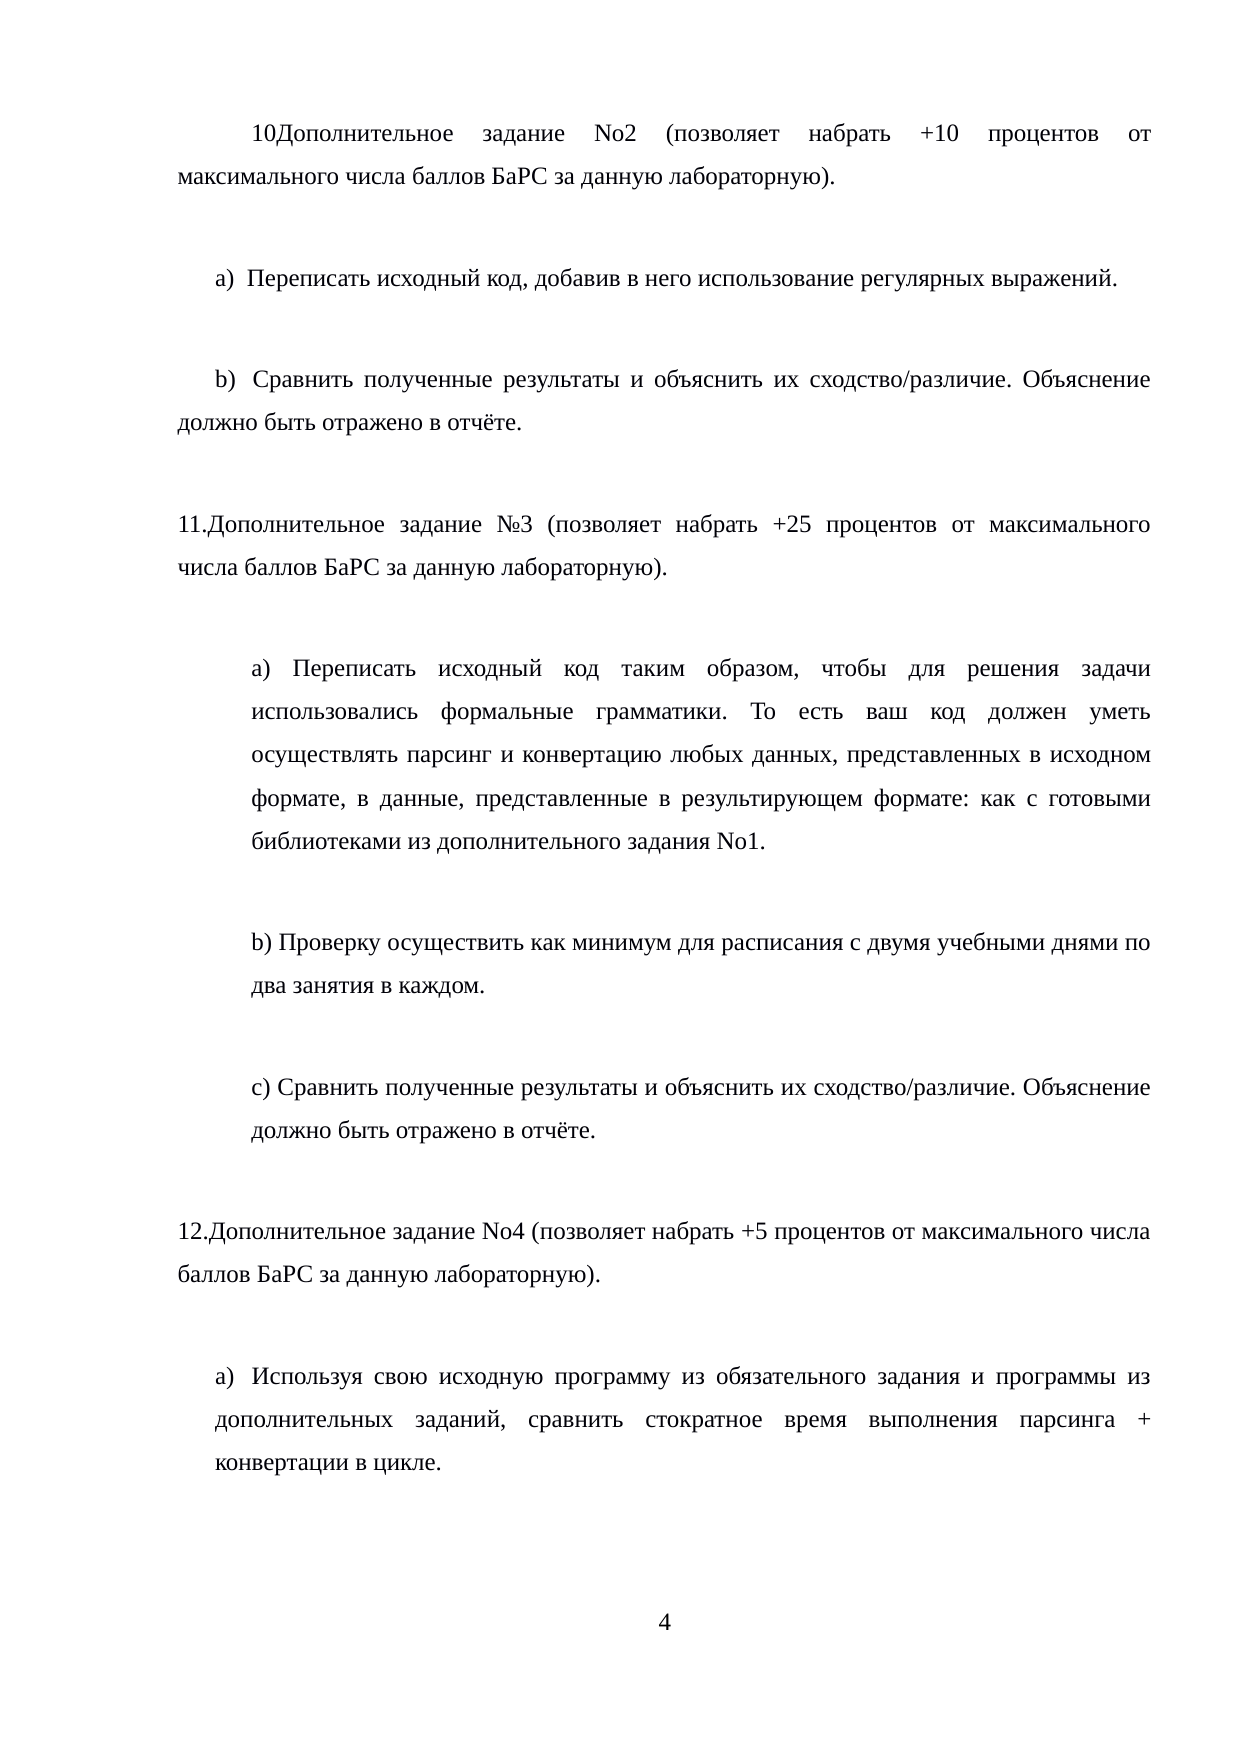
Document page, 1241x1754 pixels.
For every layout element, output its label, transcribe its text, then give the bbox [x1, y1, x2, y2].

text b) Сравнить полученные результаты и объяснить их сходство/различие. Объяснение должно быть отражено в отчёте. [177, 364, 1152, 436]
text a) Используя свою исходную программу из обязательного задания и программы из дополнительных заданий, сравнить стократное время выполнения парсинга + конвертации в цикле. [215, 1361, 1152, 1476]
text 12.Дополнительное задание No4 (позволяет набрать +5 процентов от максимального числа баллов БаРС за данную лабораторную). [177, 1216, 1152, 1288]
text 10Дополнительное задание No2 (позволяет набрать +10 процентов от максимального числа баллов БаРС за данную лабораторную). [177, 118, 1152, 190]
text a) Переписать исходный код, добавив в него использование регулярных выражений. [177, 263, 1152, 291]
text b) Проверку осуществить как минимум для расписания с двумя учебными днями по два занятия в каждом. [251, 927, 1152, 999]
text с) Сравнить полученные результаты и объяснить их сходство/различие. Объяснение должно быть отражено в отчёте. [251, 1072, 1152, 1144]
text а) Переписать исходный код таким образом, чтобы для решения задачи использовались формальные грамматики. То есть ваш код должен уметь осуществлять парсинг и конвертацию любых данных, представленных в исходном формате, в данные, представленные в результирующем формате: как с готовыми библиотеками из дополнительного задания No1. [251, 653, 1152, 854]
text 11.Дополнительное задание №3 (позволяет набрать +25 процентов от максимального числа баллов БаРС за данную лабораторную). [177, 509, 1152, 581]
